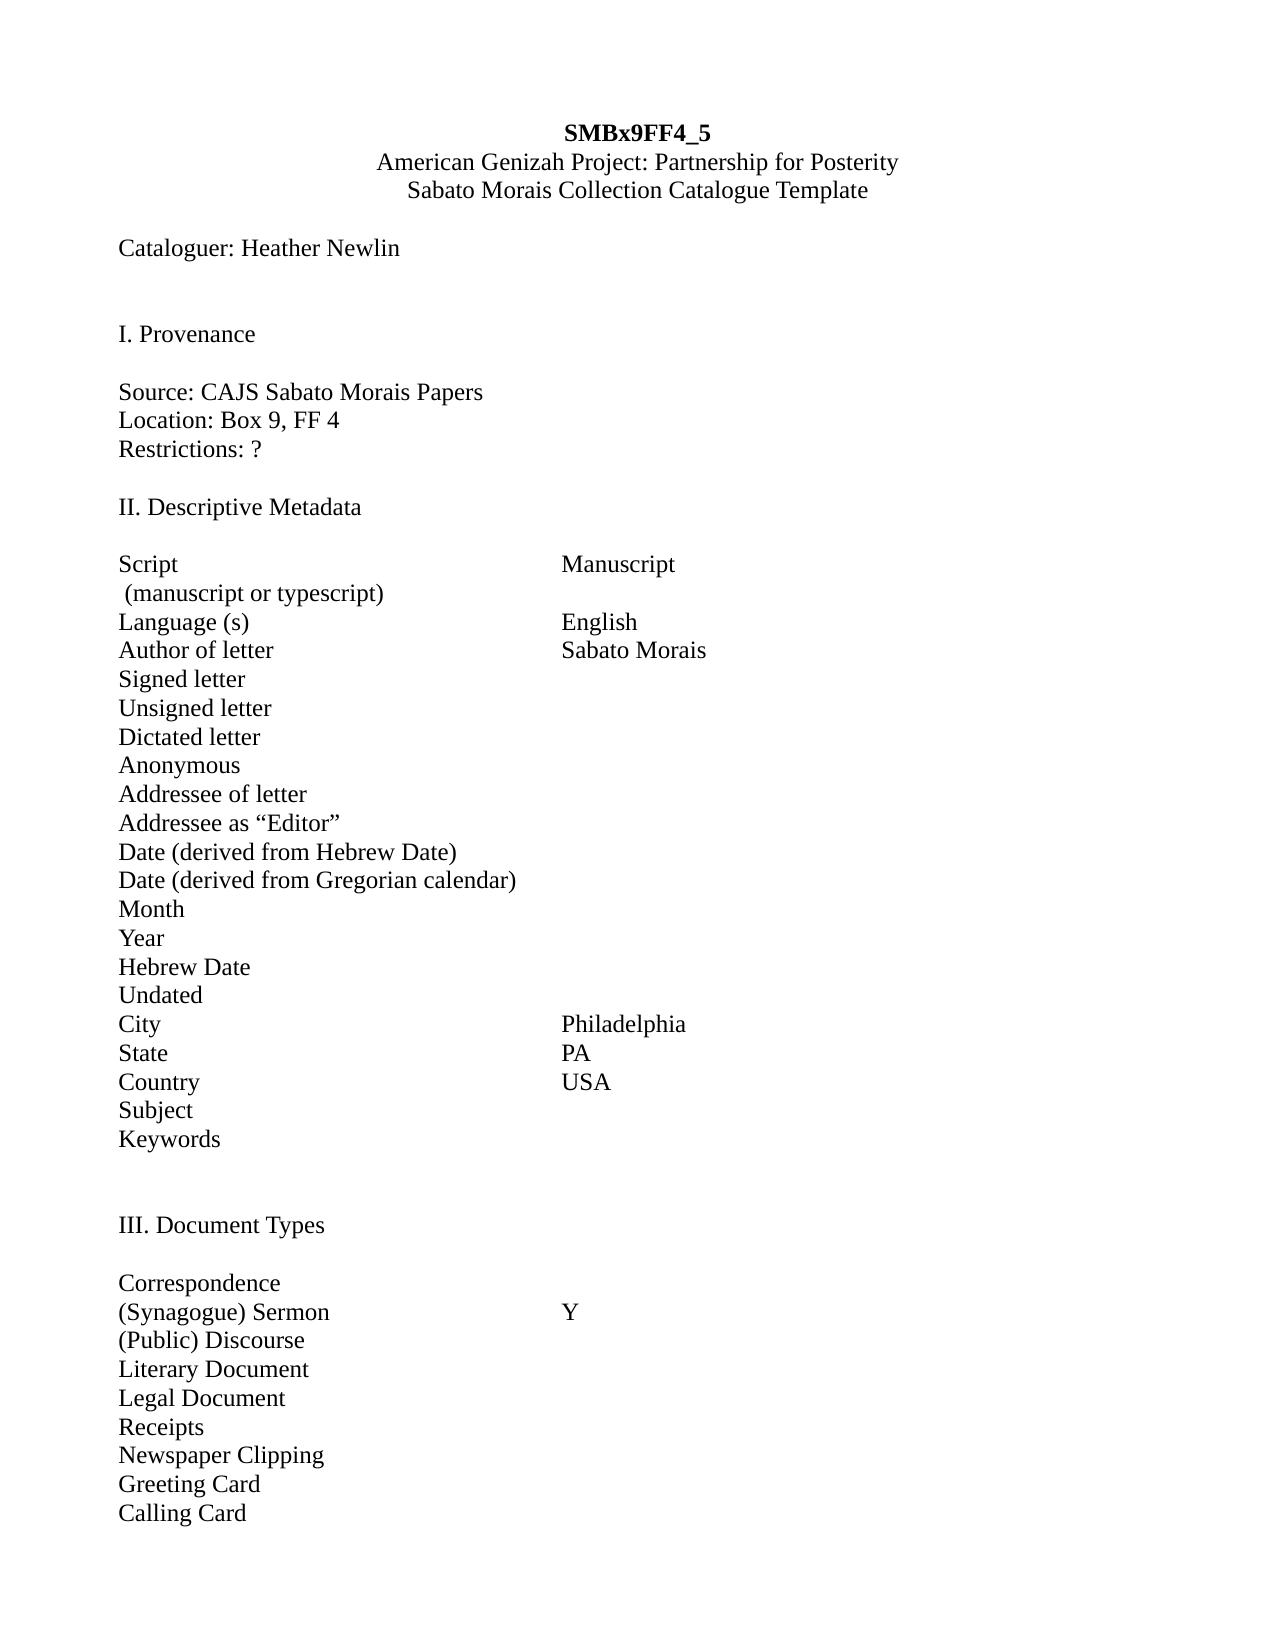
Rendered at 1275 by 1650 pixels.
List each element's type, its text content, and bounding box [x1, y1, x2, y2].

text Source: CAJS Sabato Morais Papers [118, 377, 1157, 406]
text Addressee as “Editor” [118, 808, 1157, 837]
text Date (derived from Hebrew Date) [118, 837, 1157, 866]
text American Genizah Project: Partnership for Posterity [118, 147, 1157, 176]
text Newspaper Clipping [118, 1441, 1157, 1469]
text SMBx9FF4_5 [118, 118, 1157, 147]
text Signed letter [118, 664, 1157, 693]
text State PA [118, 1038, 1157, 1067]
text Restrictions: ? [118, 434, 1157, 463]
text Author of letter Sabato Morais [118, 636, 1157, 664]
text Date (derived from Gregorian calendar) [118, 866, 1157, 894]
text II. Descriptive Metadata [118, 492, 1157, 521]
text Legal Document [118, 1383, 1157, 1412]
text Dictated letter [118, 722, 1157, 751]
text Country USA [118, 1067, 1157, 1096]
text City Philadelphia [118, 1009, 1157, 1038]
text Location: Box 9, FF 4 [118, 406, 1157, 434]
text Sabato Morais Collection Catalogue Template [118, 176, 1157, 204]
text Anonymous [118, 751, 1157, 779]
text Keywords [118, 1124, 1157, 1153]
text Subject [118, 1096, 1157, 1124]
text Correspondence [118, 1268, 1157, 1297]
text I. Provenance [118, 319, 1157, 348]
text (manuscript or typescript) [118, 578, 1157, 607]
text Receipts [118, 1412, 1157, 1441]
text (Public) Discourse [118, 1326, 1157, 1354]
text Calling Card [118, 1498, 1157, 1527]
text Year [118, 923, 1157, 952]
text Undated [118, 981, 1157, 1009]
text III. Document Types [118, 1211, 1157, 1239]
text Hebrew Date [118, 952, 1157, 981]
text Greeting Card [118, 1469, 1157, 1498]
text Month [118, 894, 1157, 923]
text Cataloguer: Heather Newlin [118, 233, 1157, 262]
text Literary Document [118, 1354, 1157, 1383]
text Script Manuscript [118, 549, 1157, 578]
text Addressee of letter [118, 779, 1157, 808]
text (Synagogue) Sermon Y [118, 1297, 1157, 1326]
text Language (s) English [118, 607, 1157, 636]
text Unsigned letter [118, 693, 1157, 722]
